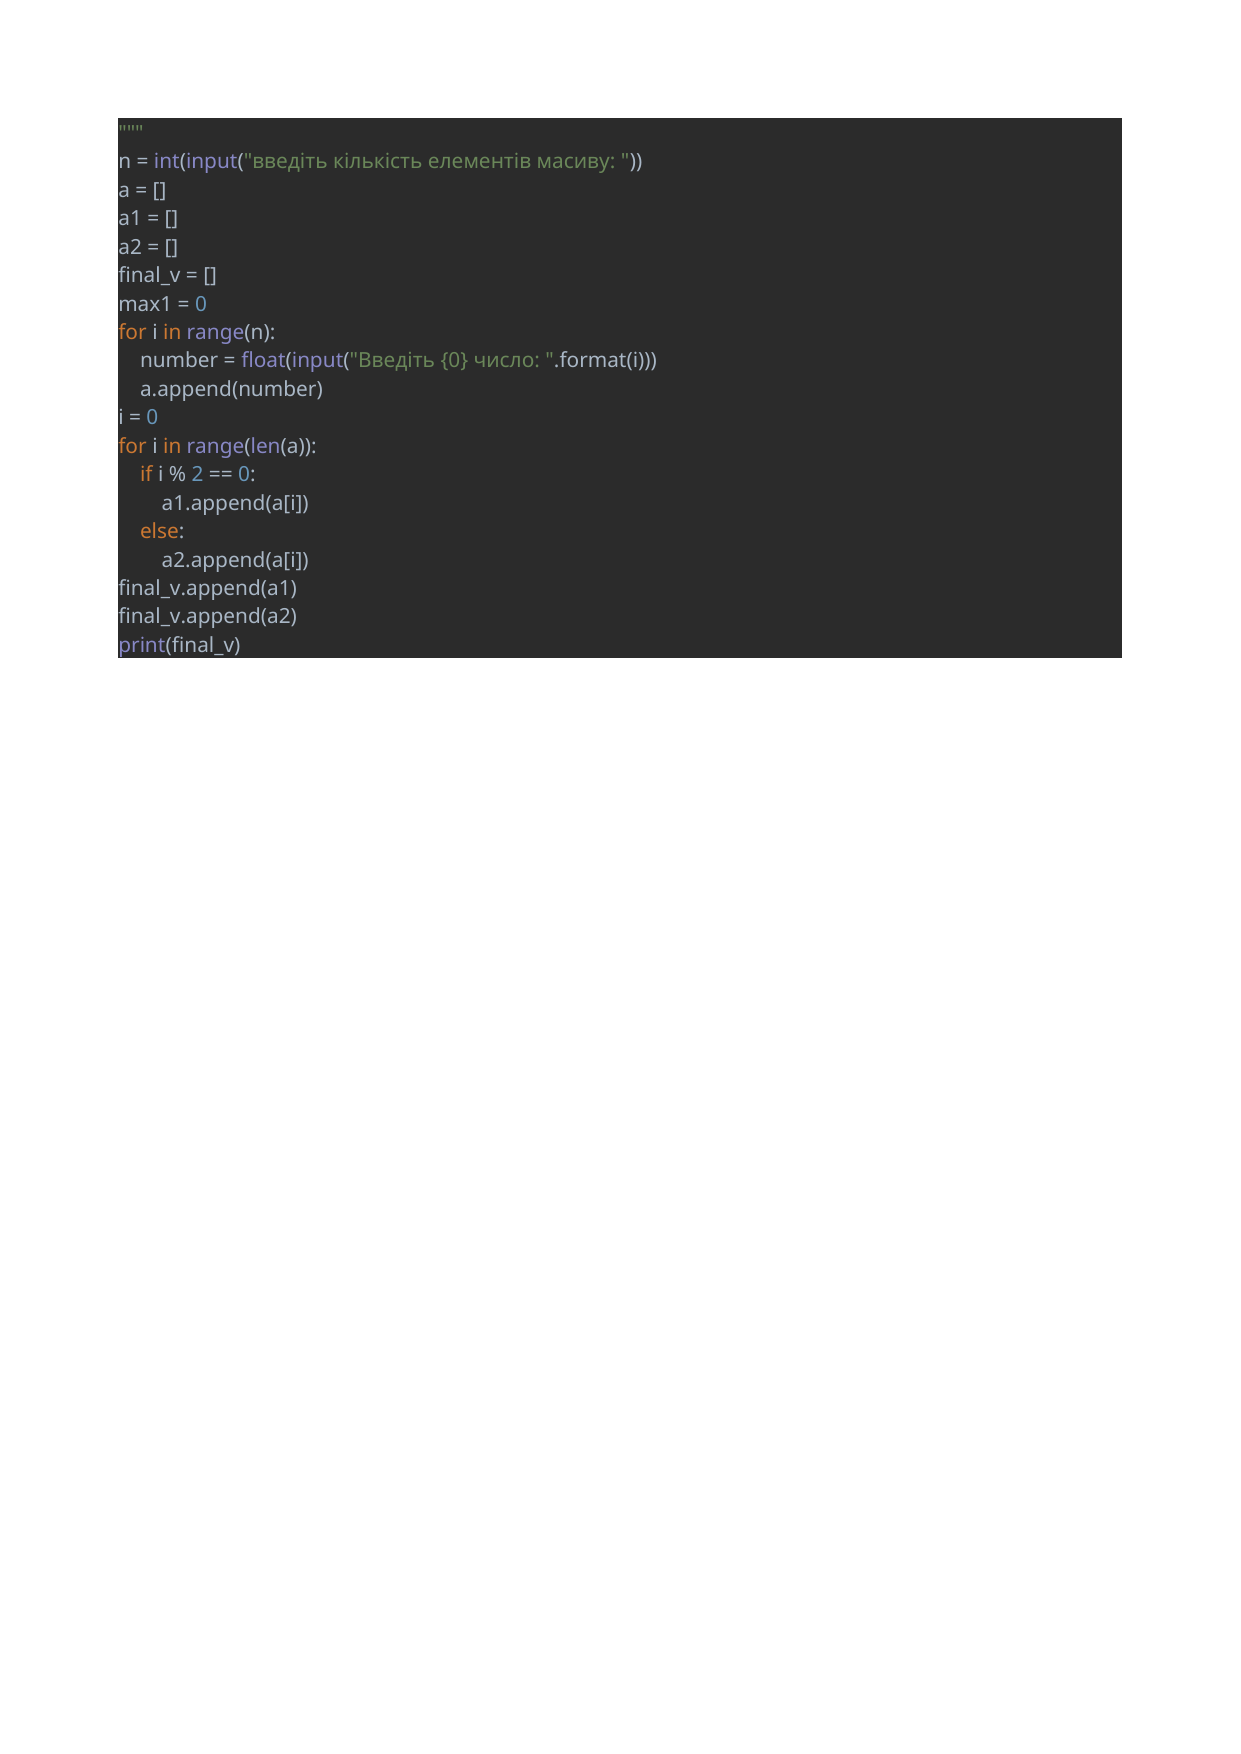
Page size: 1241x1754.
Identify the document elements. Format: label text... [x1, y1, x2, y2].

text """ n = int(input("введіть кількість елементів масиву: ")) a = [] a1 = [] a2 = [] final_v = [] max1 = 0 for i in range(n): number = float(input("Введіть {0} число: ".format(i))) a.append(number) i = 0 for i in range(len(a)): if i % 2 == 0: a1.append(a[i]) else: a2.append(a[i]) final_v.append(a1) final_v.append(a2) print(final_v) [118, 118, 1122, 658]
